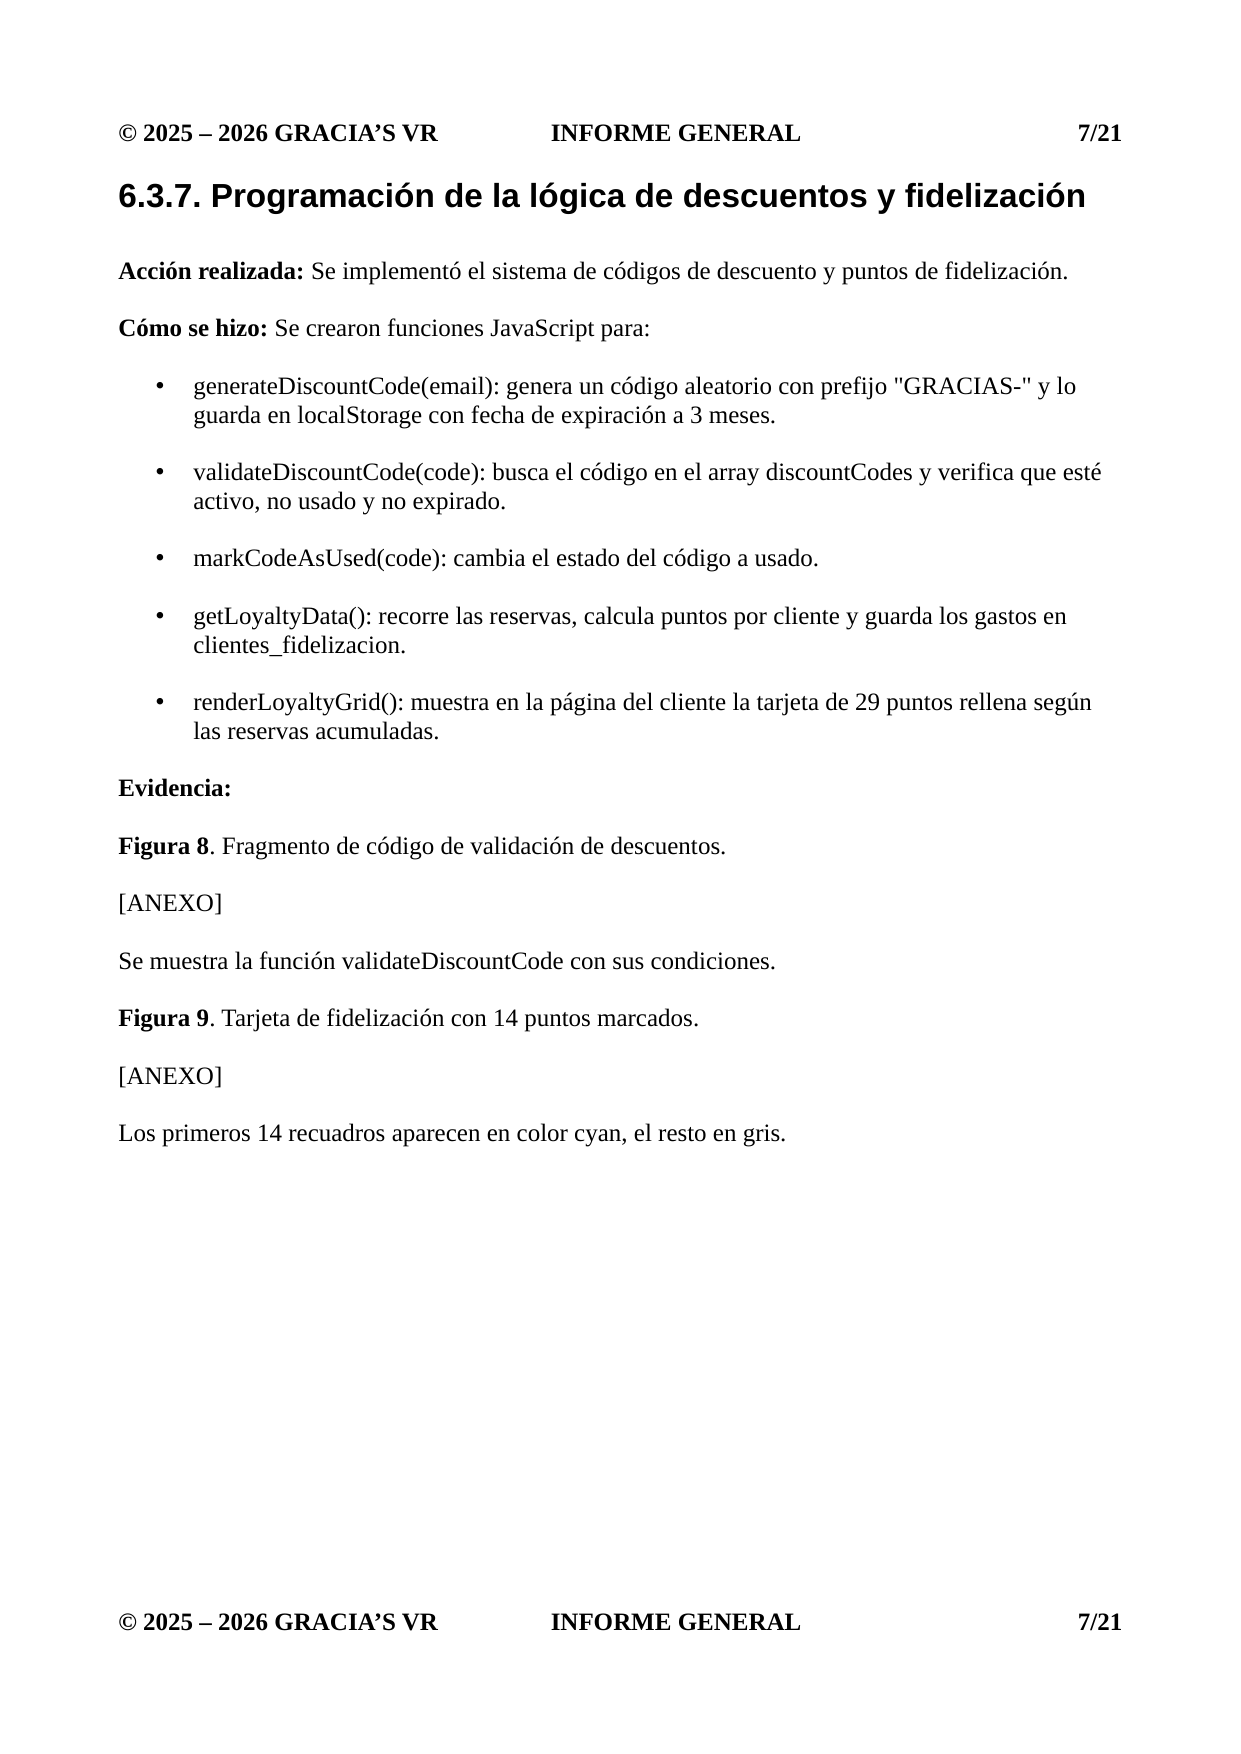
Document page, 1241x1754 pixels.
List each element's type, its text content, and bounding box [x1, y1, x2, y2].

text Figura 9. Tarjeta de fidelización con 14 puntos marcados. [118, 1003, 1122, 1032]
text Cómo se hizo: Se crearon funciones JavaScript para: [118, 313, 1122, 342]
subtitle 6.3.7. Programación de la lógica de descuentos y fidelización [118, 176, 1122, 215]
list generateDiscountCode(email): genera un código aleatorio con prefijo "GRACIAS-" y lo guarda en localStorage con fecha de expiración a 3 meses. [156, 371, 1122, 428]
list validateDiscountCode(code): busca el código en el array discountCodes y verifica que esté activo, no usado y no expirado. [156, 457, 1122, 515]
text Acción realizada: Se implementó el sistema de códigos de descuento y puntos de fidelización. [118, 256, 1122, 285]
list getLoyaltyData(): recorre las reservas, calcula puntos por cliente y guarda los gastos en clientes_fidelizacion. [156, 601, 1122, 658]
text [ANEXO] [118, 888, 1122, 917]
text Los primeros 14 recuadros aparecen en color cyan, el resto en gris. [118, 1118, 1122, 1147]
list markCodeAsUsed(code): cambia el estado del código a usado. [156, 543, 1122, 572]
text Evidencia: [118, 773, 1122, 802]
text Figura 8. Fragmento de código de validación de descuentos. [118, 831, 1122, 860]
text [ANEXO] [118, 1061, 1122, 1090]
text Se muestra la función validateDiscountCode con sus condiciones. [118, 946, 1122, 975]
list renderLoyaltyGrid(): muestra en la página del cliente la tarjeta de 29 puntos rellena según las reservas acumuladas. [156, 687, 1122, 745]
